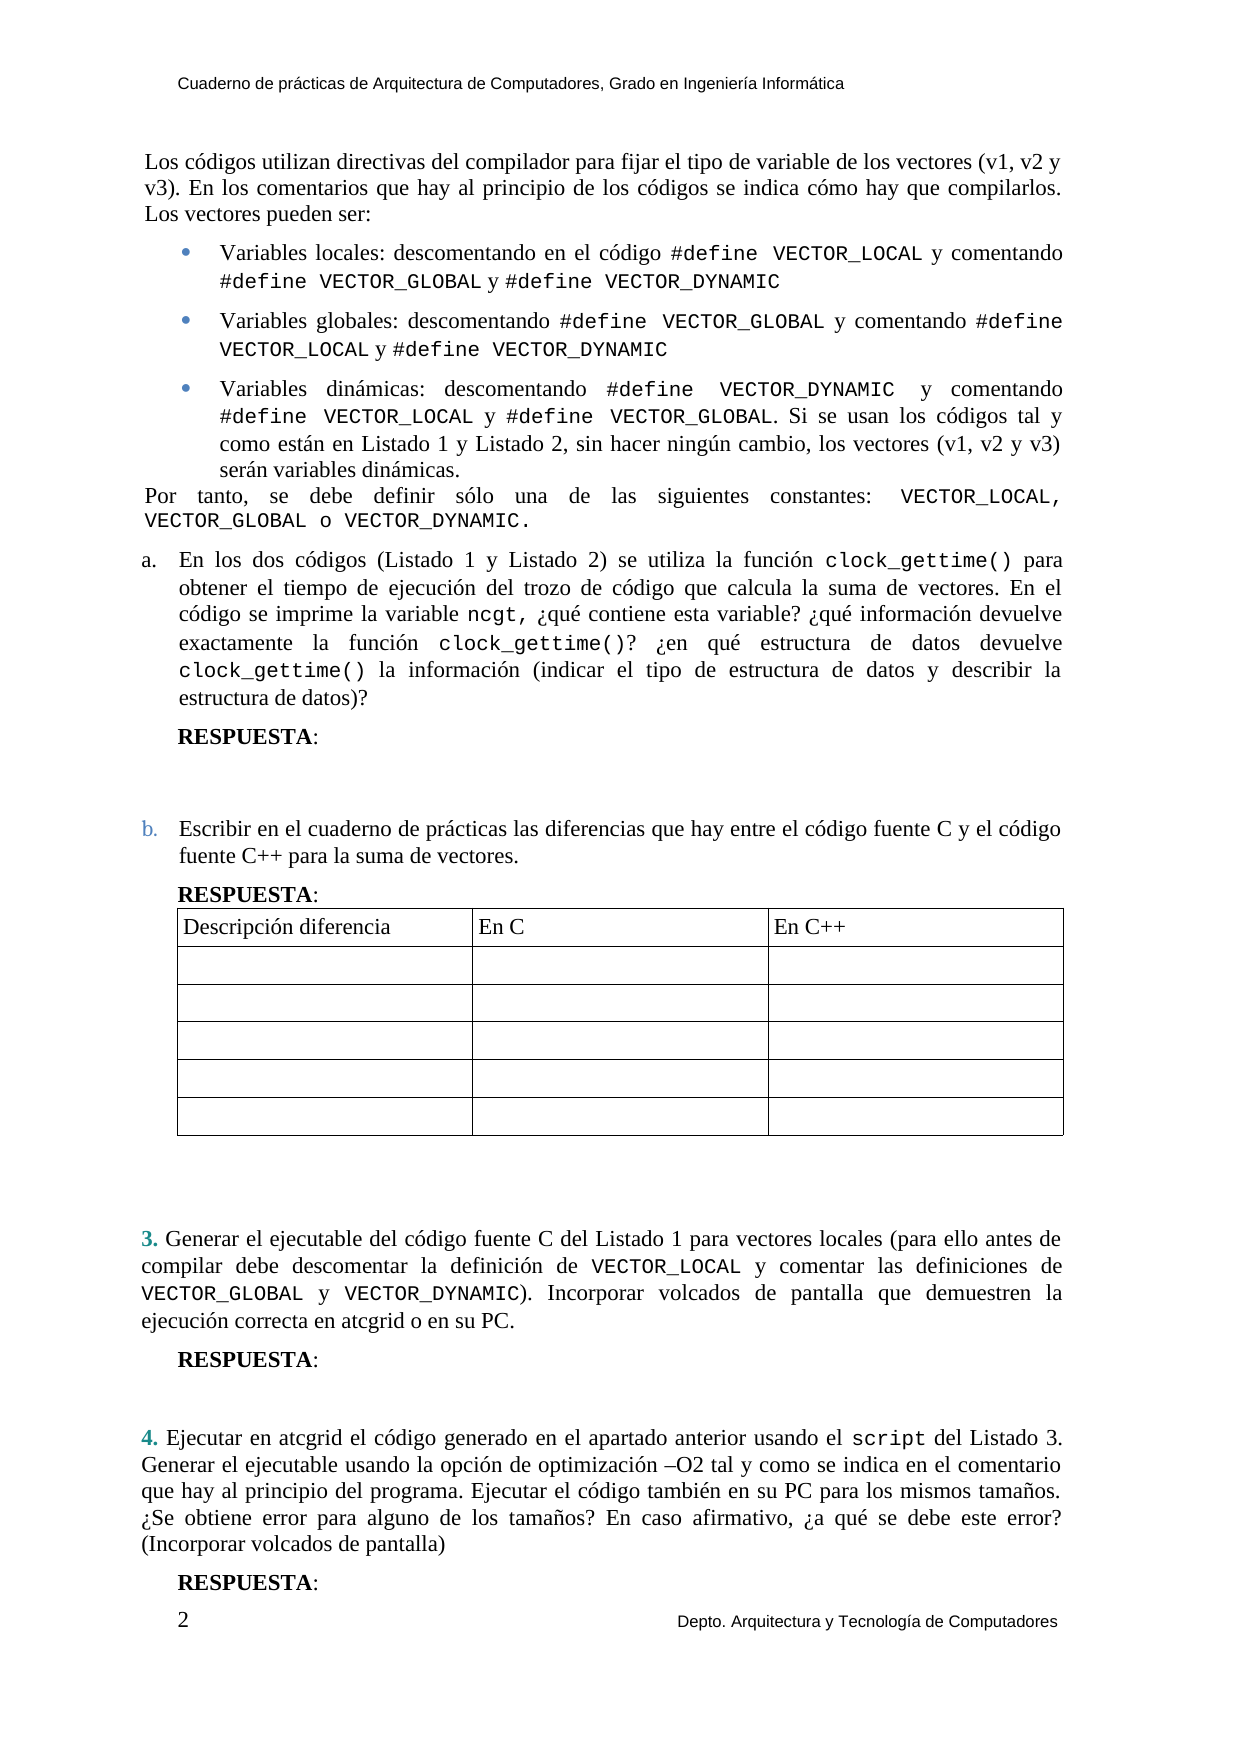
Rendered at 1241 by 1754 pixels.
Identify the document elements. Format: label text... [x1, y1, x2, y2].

table_cell [473, 1022, 768, 1059]
table_header Descripción diferencia [178, 909, 472, 946]
list RESPUESTA: [177, 1569, 1063, 1595]
text Los códigos utilizan directivas del compilador para fijar el tipo de variable de los vectores (v1, v2 y v3). En los comentarios que hay al principio de los códigos se indica cómo hay que compilarlos. Los vectores pueden ser: [144, 148, 1063, 227]
list Variables dinámicas: descomentando #define VECTOR_DYNAMIC y comentando #define VECTOR_LOCAL y #define VECTOR_GLOBAL. Si se usan los códigos tal y como están en Listado 1 y Listado 2, sin hacer ningún cambio, los vectores (v1, v2 y v3) serán variables dinámicas. [182, 375, 1063, 483]
table_cell [769, 1060, 1063, 1097]
text Por tanto, se debe definir sólo una de las siguientes constantes: VECTOR_LOCAL, VECTOR_GLOBAL o VECTOR_DYNAMIC. [144, 483, 1063, 534]
table_cell [769, 947, 1063, 983]
list 3. Generar el ejecutable del código fuente C del Listado 1 para vectores locales (para ello antes de compilar debe descomentar la definición de VECTOR_LOCAL y comentar las definiciones de VECTOR_GLOBAL y VECTOR_DYNAMIC). Incorporar volcados de pantalla que demuestren la ejecución correcta en atcgrid o en su PC. [103, 1225, 1063, 1333]
table_cell [473, 947, 768, 983]
list 4. Ejecutar en atcgrid el código generado en el apartado anterior usando el script del Listado 3. Generar el ejecutable usando la opción de optimización –O2 tal y como se indica en el comentario que hay al principio del programa. Ejecutar el código también en su PC para los mismos tamaños. ¿Se obtiene error para alguno de los tamaños? En caso afirmativo, ¿a qué se debe este error? (Incorporar volcados de pantalla) [103, 1423, 1063, 1557]
table_cell [769, 1098, 1063, 1135]
table_cell [178, 947, 472, 983]
table_header En C [473, 909, 768, 946]
table_cell [769, 985, 1063, 1021]
list En los dos códigos (Listado 1 y Listado 2) se utiliza la función clock_gettime() para obtener el tiempo de ejecución del trozo de código que calcula la suma de vectores. En el código se imprime la variable ncgt, ¿qué contiene esta variable? ¿qué información devuelve exactamente la función clock_gettime()? ¿en qué estructura de datos devuelve clock_gettime() la información (indicar el tipo de estructura de datos y describir la estructura de datos)? [141, 546, 1063, 710]
table_header En C++ [769, 909, 1063, 946]
table_cell [473, 1060, 768, 1097]
list RESPUESTA: [177, 1346, 1063, 1372]
list RESPUESTA: [177, 723, 1063, 749]
list Variables locales: descomentando en el código #define VECTOR_LOCAL y comentando #define VECTOR_GLOBAL y #define VECTOR_DYNAMIC [182, 239, 1063, 294]
list RESPUESTA: [177, 881, 1063, 908]
table_cell [178, 1060, 472, 1097]
table_cell [178, 1022, 472, 1059]
list Variables globales: descomentando #define VECTOR_GLOBAL y comentando #define VECTOR_LOCAL y #define VECTOR_DYNAMIC [182, 307, 1063, 362]
table_cell [178, 985, 472, 1021]
table_cell [473, 1098, 768, 1135]
table_cell [178, 1098, 472, 1135]
table_cell [473, 985, 768, 1021]
table_cell [769, 1022, 1063, 1059]
list Escribir en el cuaderno de prácticas las diferencias que hay entre el código fuente C y el código fuente C++ para la suma de vectores. [141, 815, 1063, 869]
